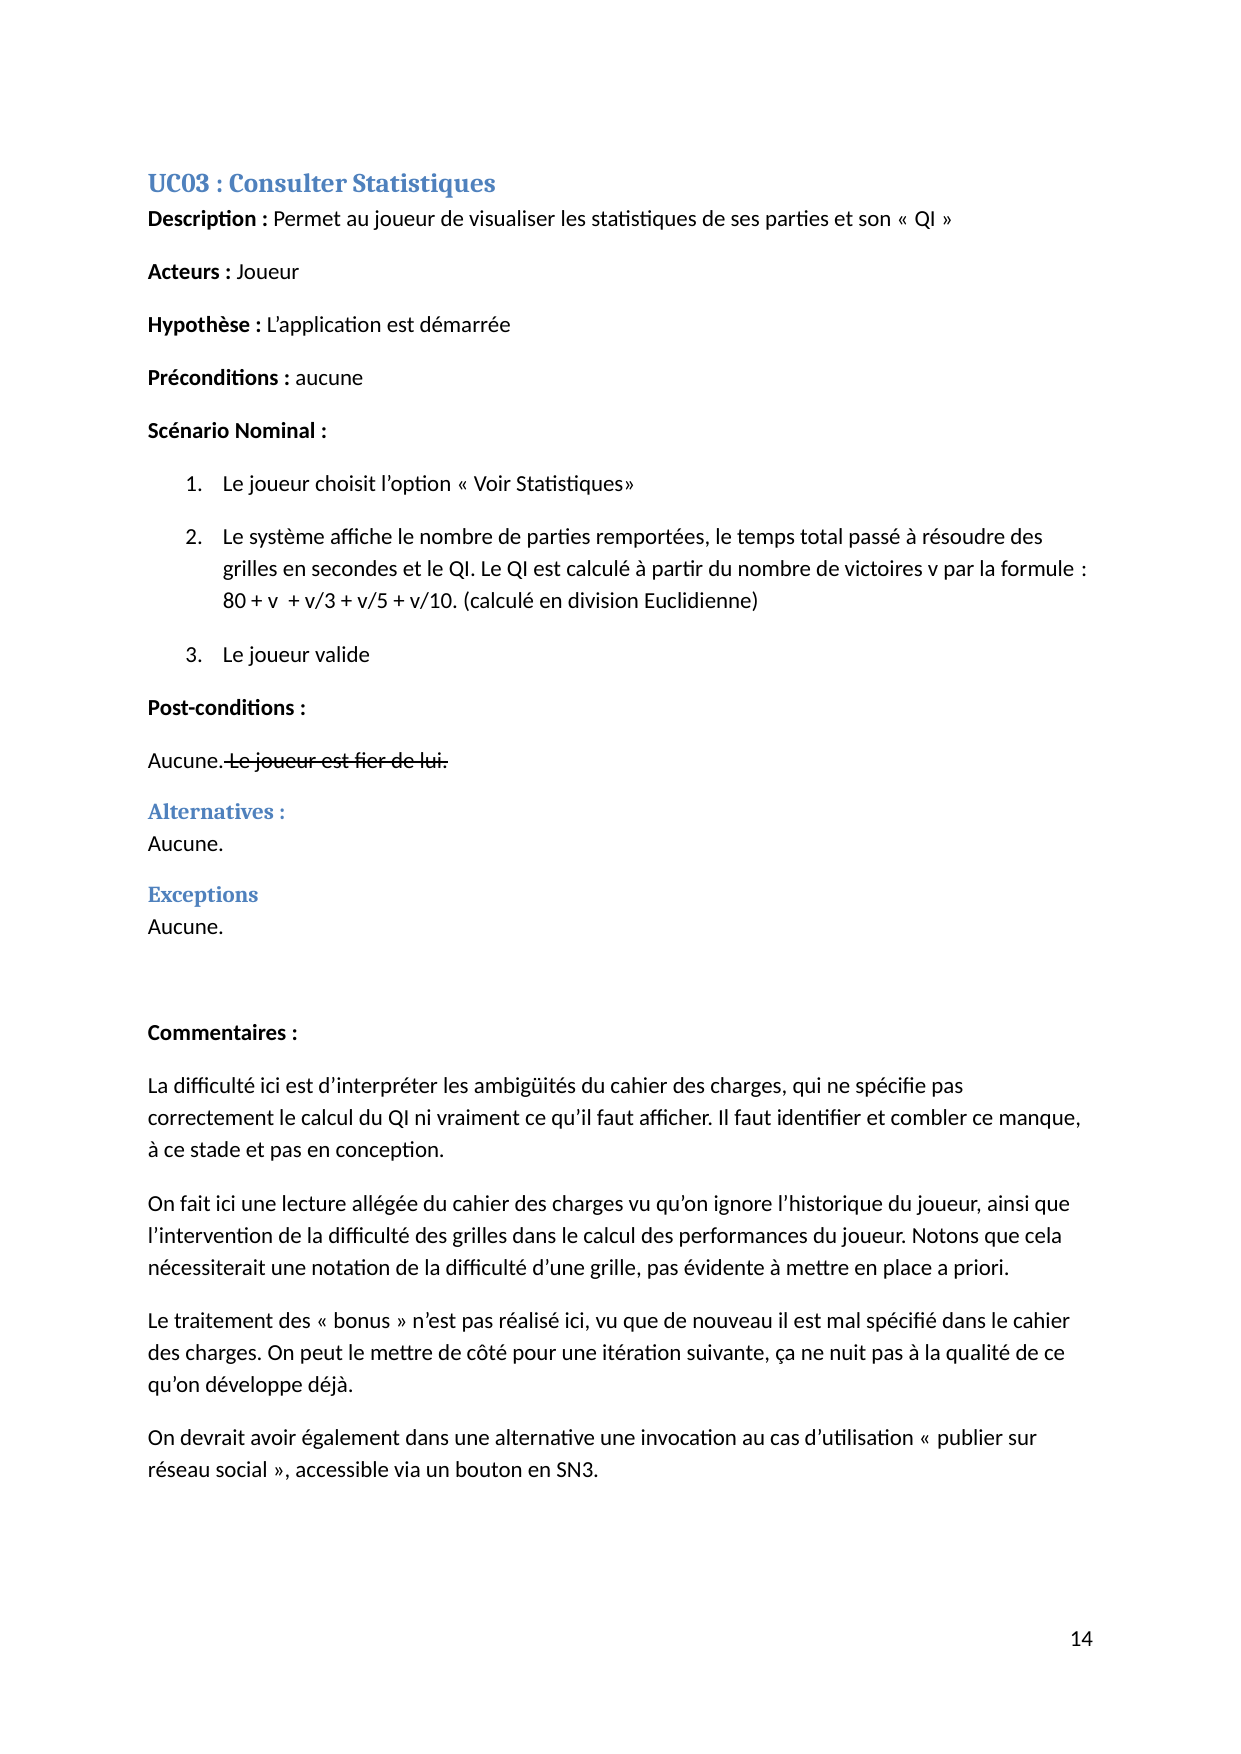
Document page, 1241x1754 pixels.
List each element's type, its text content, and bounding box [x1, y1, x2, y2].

text Le traitement des « bonus » n’est pas réalisé ici, vu que de nouveau il est mal spécifié dans le cahier des charges. On peut le mettre de côté pour une itération suivante, ça ne nuit pas à la qualité de ce qu’on développe déjà. [148, 1306, 1093, 1398]
list Le joueur choisit l’option « Voir Statistiques» [185, 469, 1093, 497]
text Commentaires : [148, 1018, 1093, 1046]
text Aucune. [148, 829, 1093, 857]
text On devrait avoir également dans une alternative une invocation au cas d’utilisation « publier sur réseau social », accessible via un bouton en SN3. [148, 1423, 1093, 1484]
text La difficulté ici est d’interpréter les ambigüités du cahier des charges, qui ne spécifie pas correctement le calcul du QI ni vraiment ce qu’il faut afficher. Il faut identifier et combler ce manque, à ce stade et pas en conception. [148, 1071, 1093, 1164]
list Le système affiche le nombre de parties remportées, le temps total passé à résoudre des grilles en secondes et le QI. Le QI est calculé à partir du nombre de victoires v par la formule : 80 + v + v/3 + v/5 + v/10. (calculé en division Euclidienne) [185, 522, 1093, 615]
text Aucune. [148, 912, 1093, 940]
subtitle UC03 : Consulter Statistiques [148, 168, 1093, 199]
text Préconditions : aucune [148, 363, 1093, 391]
text On fait ici une lecture allégée du cahier des charges vu qu’on ignore l’historique du joueur, ainsi que l’intervention de la difficulté des grilles dans le calcul des performances du joueur. Notons que cela nécessiterait une notation de la difficulté d’une grille, pas évidente à mettre en place a priori. [148, 1189, 1093, 1281]
text Post-conditions : [148, 693, 1093, 721]
text Aucune. Le joueur est fier de lui. [148, 746, 1093, 774]
text Scénario Nominal : [148, 416, 1093, 444]
text Hypothèse : L’application est démarrée [148, 310, 1093, 338]
text Description : Permet au joueur de visualiser les statistiques de ses parties et son « QI » [148, 204, 1093, 232]
list Le joueur valide [185, 640, 1093, 668]
subtitle Alternatives : [148, 799, 1093, 825]
text Acteurs : Joueur [148, 257, 1093, 285]
subtitle Exceptions [148, 882, 1093, 908]
